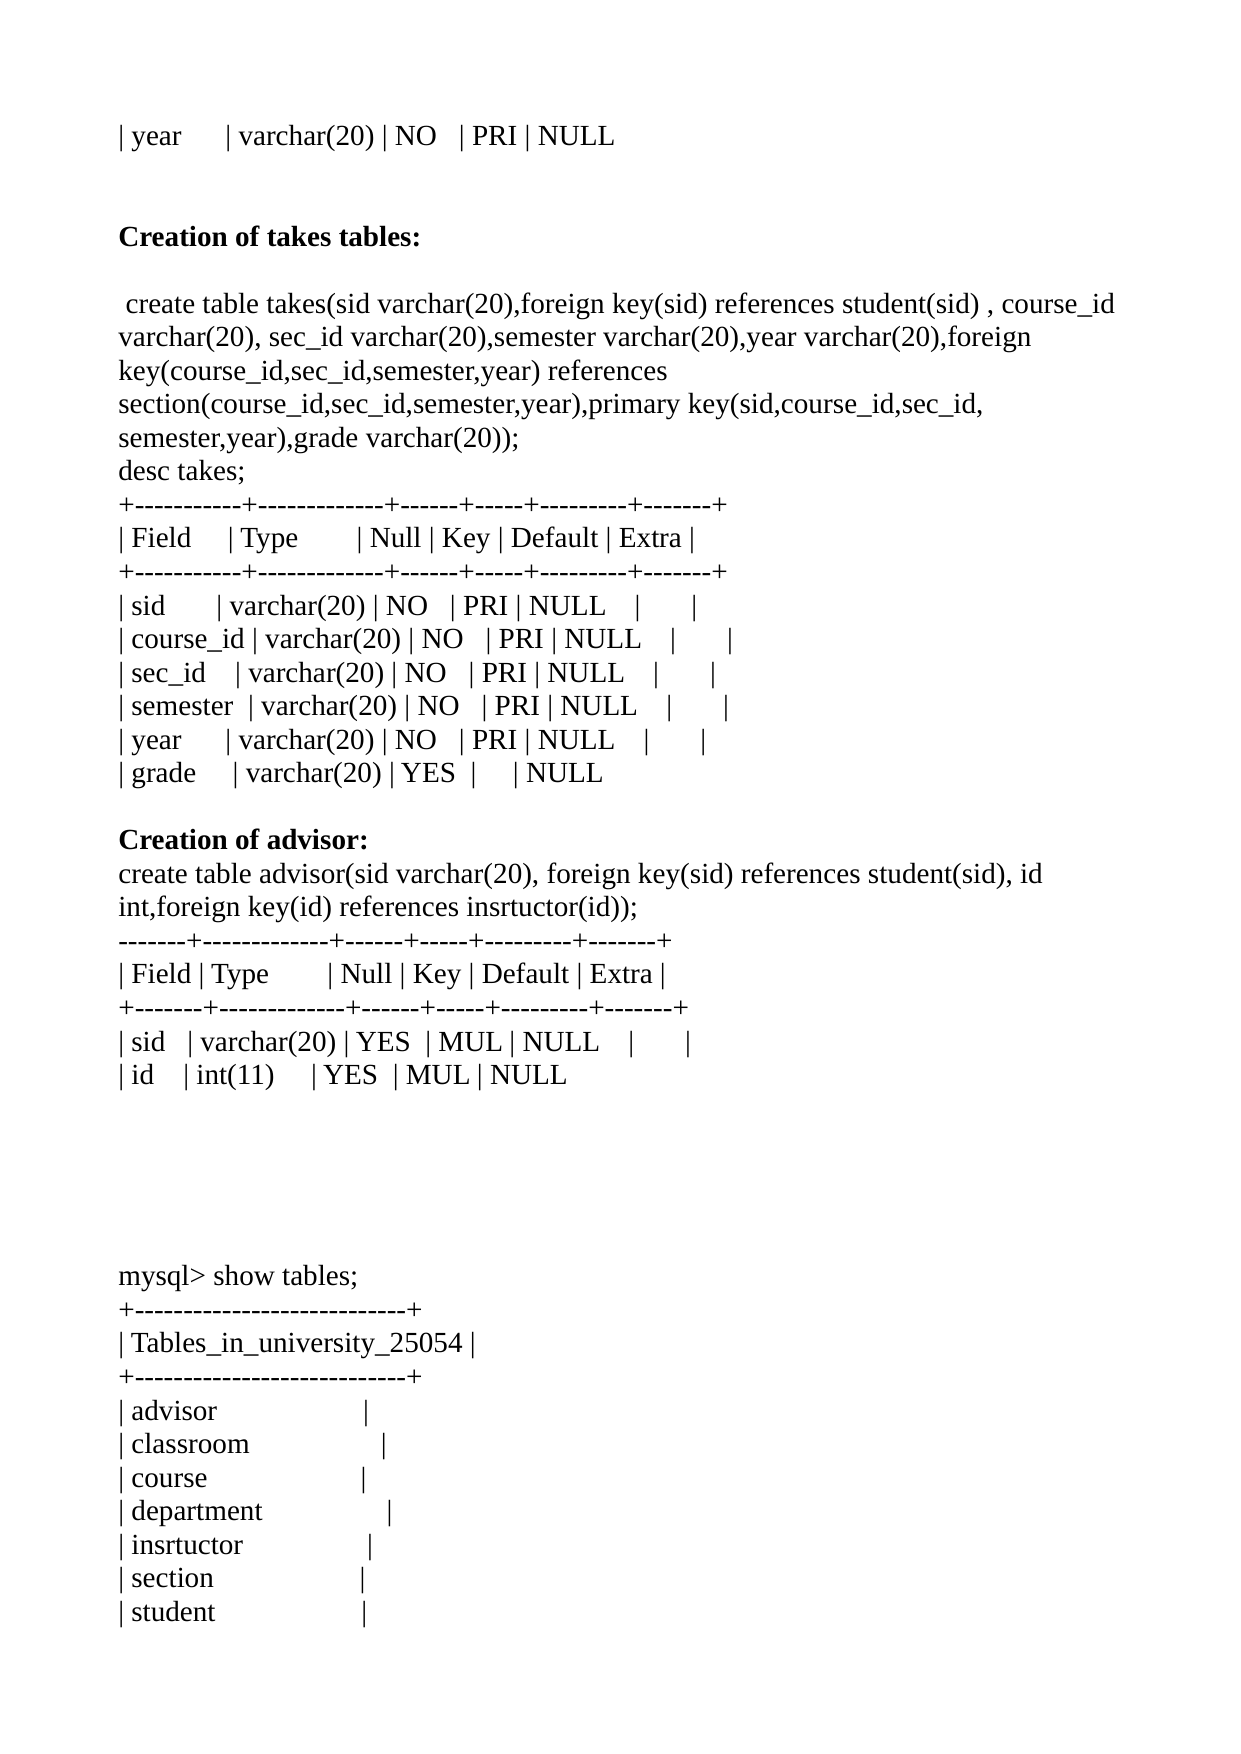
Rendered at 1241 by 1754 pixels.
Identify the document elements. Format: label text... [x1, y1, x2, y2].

text Creation of advisor: [118, 822, 1122, 856]
text | id | int(11) | YES | MUL | NULL [118, 1057, 1122, 1091]
text | Field | Type | Null | Key | Default | Extra | [118, 521, 1122, 554]
text | classroom | [118, 1426, 1122, 1460]
text | Tables_in_university_25054 | [118, 1326, 1122, 1359]
text | year | varchar(20) | NO | PRI | NULL [118, 118, 1122, 152]
text +-----------+-------------+------+-----+---------+-------+ [118, 554, 1122, 588]
text | section | [118, 1560, 1122, 1594]
text | semester | varchar(20) | NO | PRI | NULL | | [118, 688, 1122, 722]
text | insrtuctor | [118, 1527, 1122, 1560]
text | department | [118, 1493, 1122, 1527]
text +----------------------------+ [118, 1359, 1122, 1393]
text +-------+-------------+------+-----+---------+-------+ [118, 990, 1122, 1024]
text +----------------------------+ [118, 1292, 1122, 1326]
text | year | varchar(20) | NO | PRI | NULL | | [118, 722, 1122, 755]
text | course_id | varchar(20) | NO | PRI | NULL | | [118, 621, 1122, 655]
text create table advisor(sid varchar(20), foreign key(sid) references student(sid), id int,foreign key(id) references insrtuctor(id)); [118, 856, 1122, 923]
text desc takes; [118, 453, 1122, 487]
text | sid | varchar(20) | YES | MUL | NULL | | [118, 1024, 1122, 1057]
text mysql> show tables; [118, 1258, 1122, 1292]
text Creation of takes tables: [118, 219, 1122, 252]
text -------+-------------+------+-----+---------+-------+ [118, 923, 1122, 957]
text | student | [118, 1594, 1122, 1627]
text | Field | Type | Null | Key | Default | Extra | [118, 957, 1122, 990]
text create table takes(sid varchar(20),foreign key(sid) references student(sid) , course_id varchar(20), sec_id varchar(20),semester varchar(20),year varchar(20),foreign key(course_id,sec_id,semester,year) references section(course_id,sec_id,semester,year),primary key(sid,course_id,sec_id, semester,year),grade varchar(20)); [118, 286, 1122, 453]
text +-----------+-------------+------+-----+---------+-------+ [118, 487, 1122, 521]
text | advisor | [118, 1393, 1122, 1426]
text | sec_id | varchar(20) | NO | PRI | NULL | | [118, 655, 1122, 688]
text | course | [118, 1460, 1122, 1493]
text | sid | varchar(20) | NO | PRI | NULL | | [118, 588, 1122, 621]
text | grade | varchar(20) | YES | | NULL [118, 755, 1122, 789]
